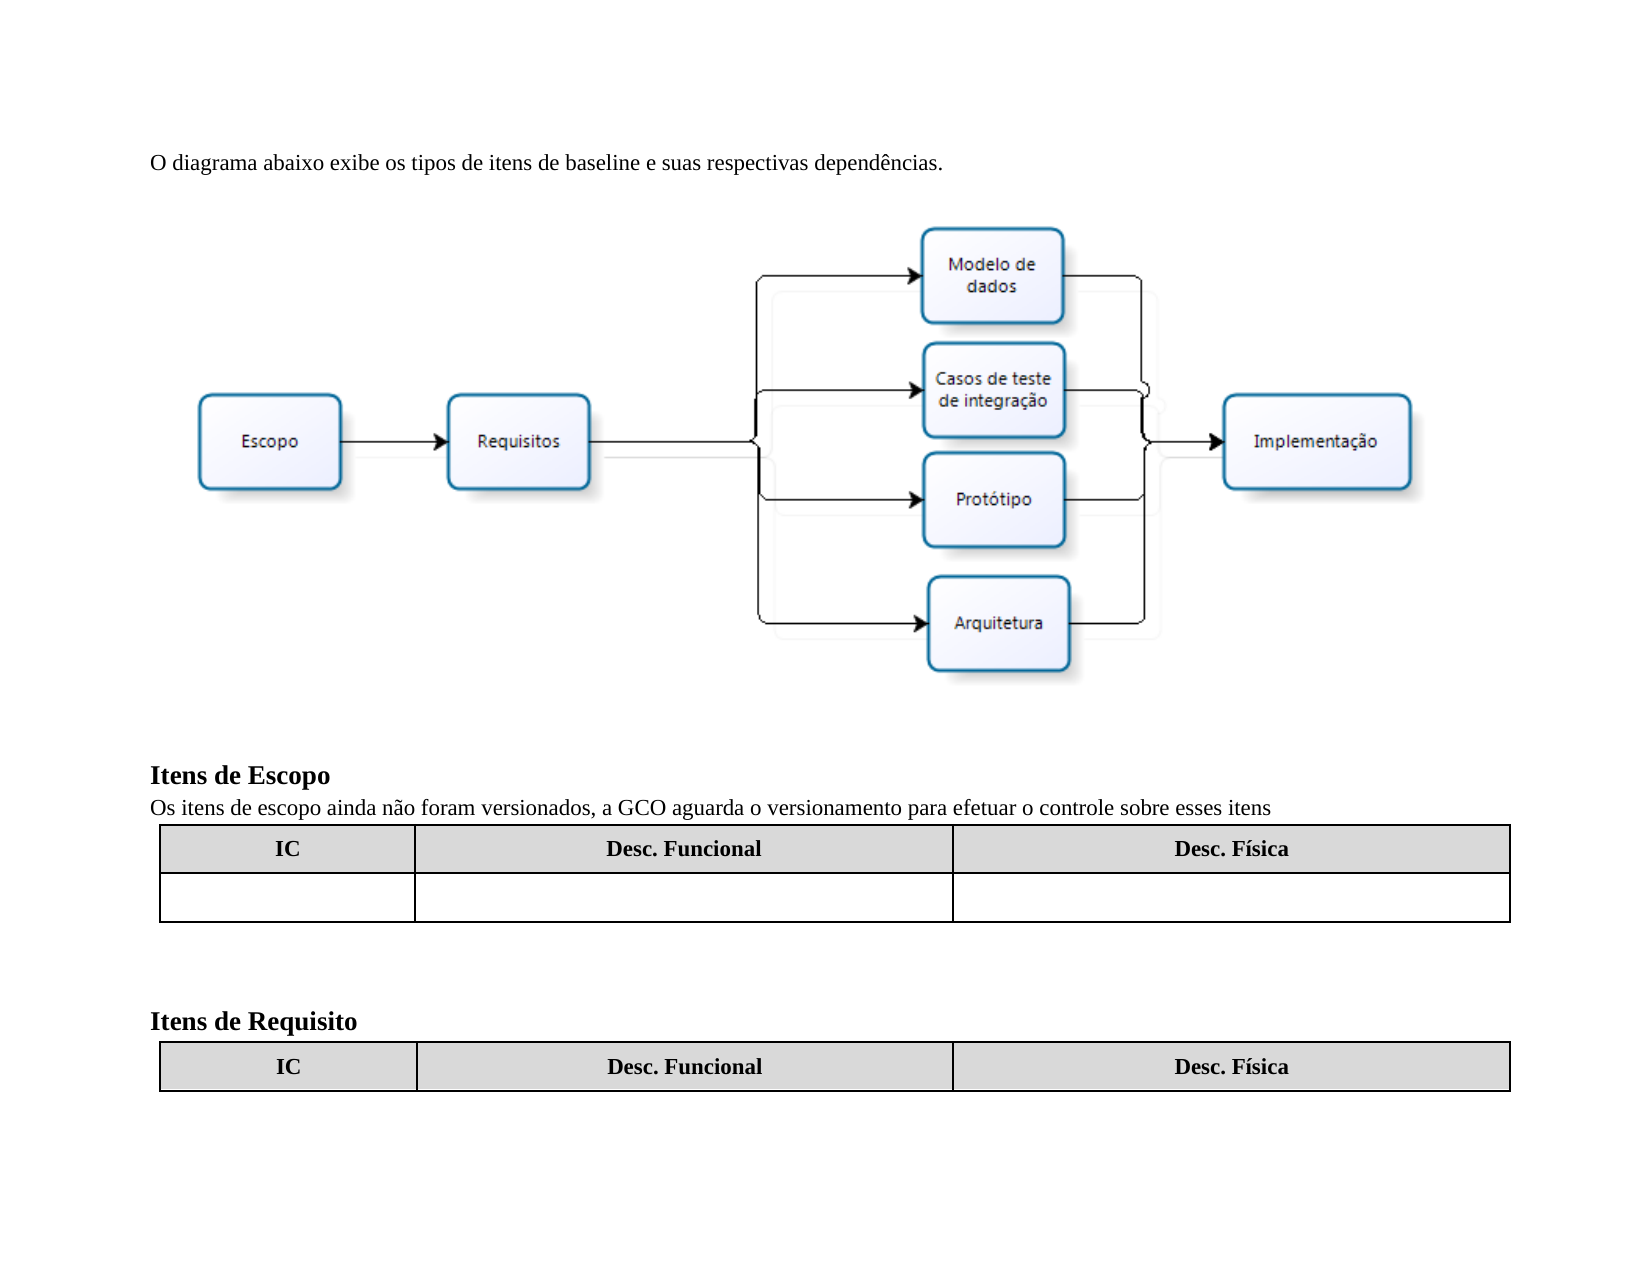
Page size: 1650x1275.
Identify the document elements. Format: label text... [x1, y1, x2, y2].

table_cell [416, 874, 952, 921]
subtitle Itens de Requisito [150, 1007, 1500, 1037]
picture [168, 197, 1441, 717]
table_cell [954, 874, 1509, 921]
text Os itens de escopo ainda não foram versionados, a GCO aguarda o versionamento para efetuar o controle sobre esses itens [150, 794, 1500, 820]
table_header IC [161, 826, 414, 872]
table_header IC [161, 1043, 416, 1089]
table_header Desc. Física [954, 826, 1509, 872]
text O diagrama abaixo exibe os tipos de itens de baseline e suas respectivas dependências. [150, 150, 1500, 735]
subtitle Itens de Escopo [150, 760, 1500, 790]
table_cell [161, 874, 414, 921]
table_header Desc. Física [954, 1043, 1509, 1089]
table_header Desc. Funcional [418, 1043, 952, 1089]
table_header Desc. Funcional [416, 826, 952, 872]
